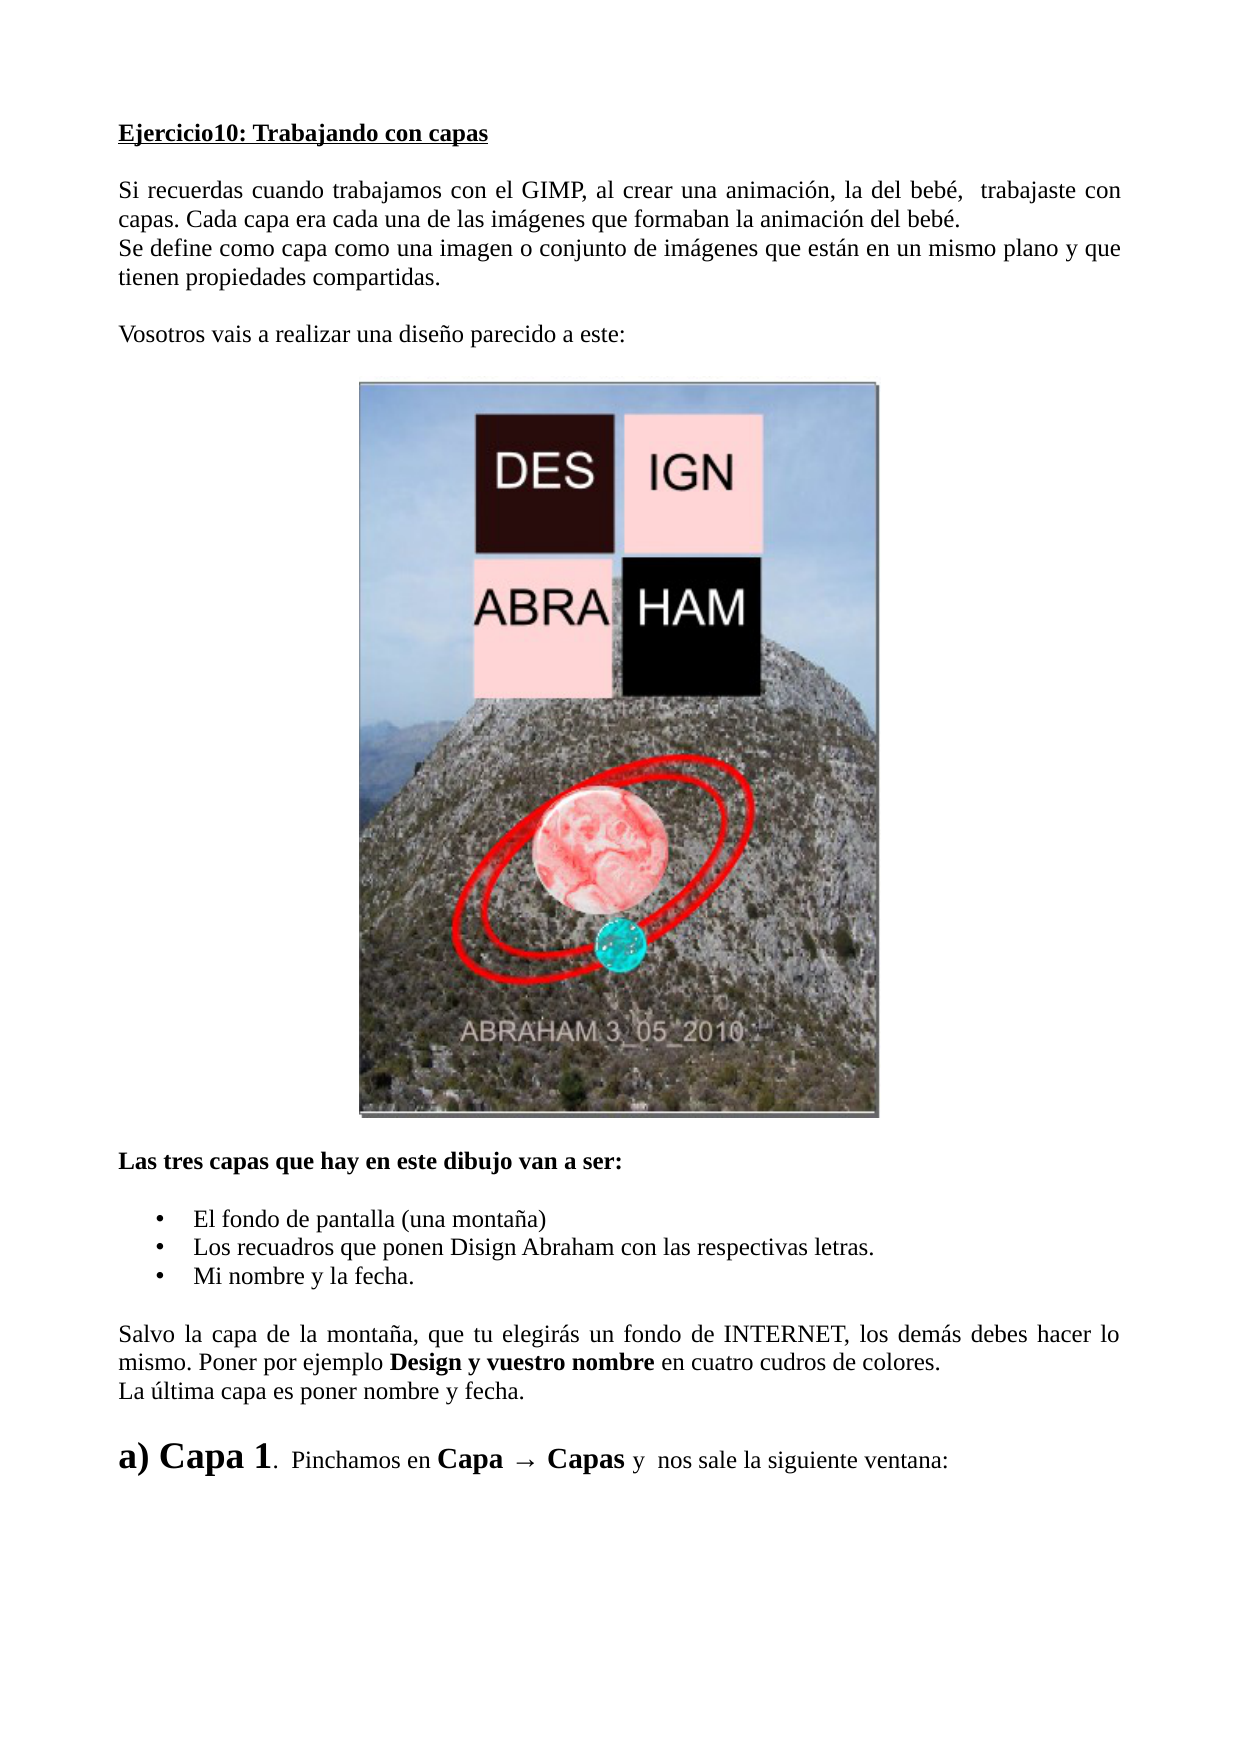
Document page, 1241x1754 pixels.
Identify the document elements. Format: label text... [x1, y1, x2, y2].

list El fondo de pantalla (una montaña) [156, 1204, 1122, 1232]
text Las tres capas que hay en este dibujo van a ser: [118, 1146, 1122, 1175]
list Los recuadros que ponen Disign Abraham con las respectivas letras. [156, 1232, 1122, 1261]
text La última capa es poner nombre y fecha. [118, 1376, 1122, 1405]
text Si recuerdas cuando trabajamos con el GIMP, al crear una animación, la del bebé, trabajaste con capas. Cada capa era cada una de las imágenes que formaban la animación del bebé. [118, 176, 1122, 233]
text a) Capa 1. Pinchamos en Capa → Capas y nos sale la siguiente ventana: [118, 1434, 1122, 1477]
text Se define como capa como una imagen o conjunto de imágenes que están en un mismo plano y que tienen propiedades compartidas. [118, 233, 1122, 291]
text Ejercicio10: Trabajando con capas [118, 118, 1122, 147]
text Salvo la capa de la montaña, que tu elegirás un fondo de INTERNET, los demás debes hacer lo mismo. Poner por ejemplo Design y vuestro nombre en cuatro cudros de colores. [118, 1319, 1122, 1376]
picture [359, 376, 881, 1118]
text Vosotros vais a realizar una diseño parecido a este: [118, 319, 1122, 348]
list Mi nombre y la fecha. [156, 1261, 1122, 1290]
